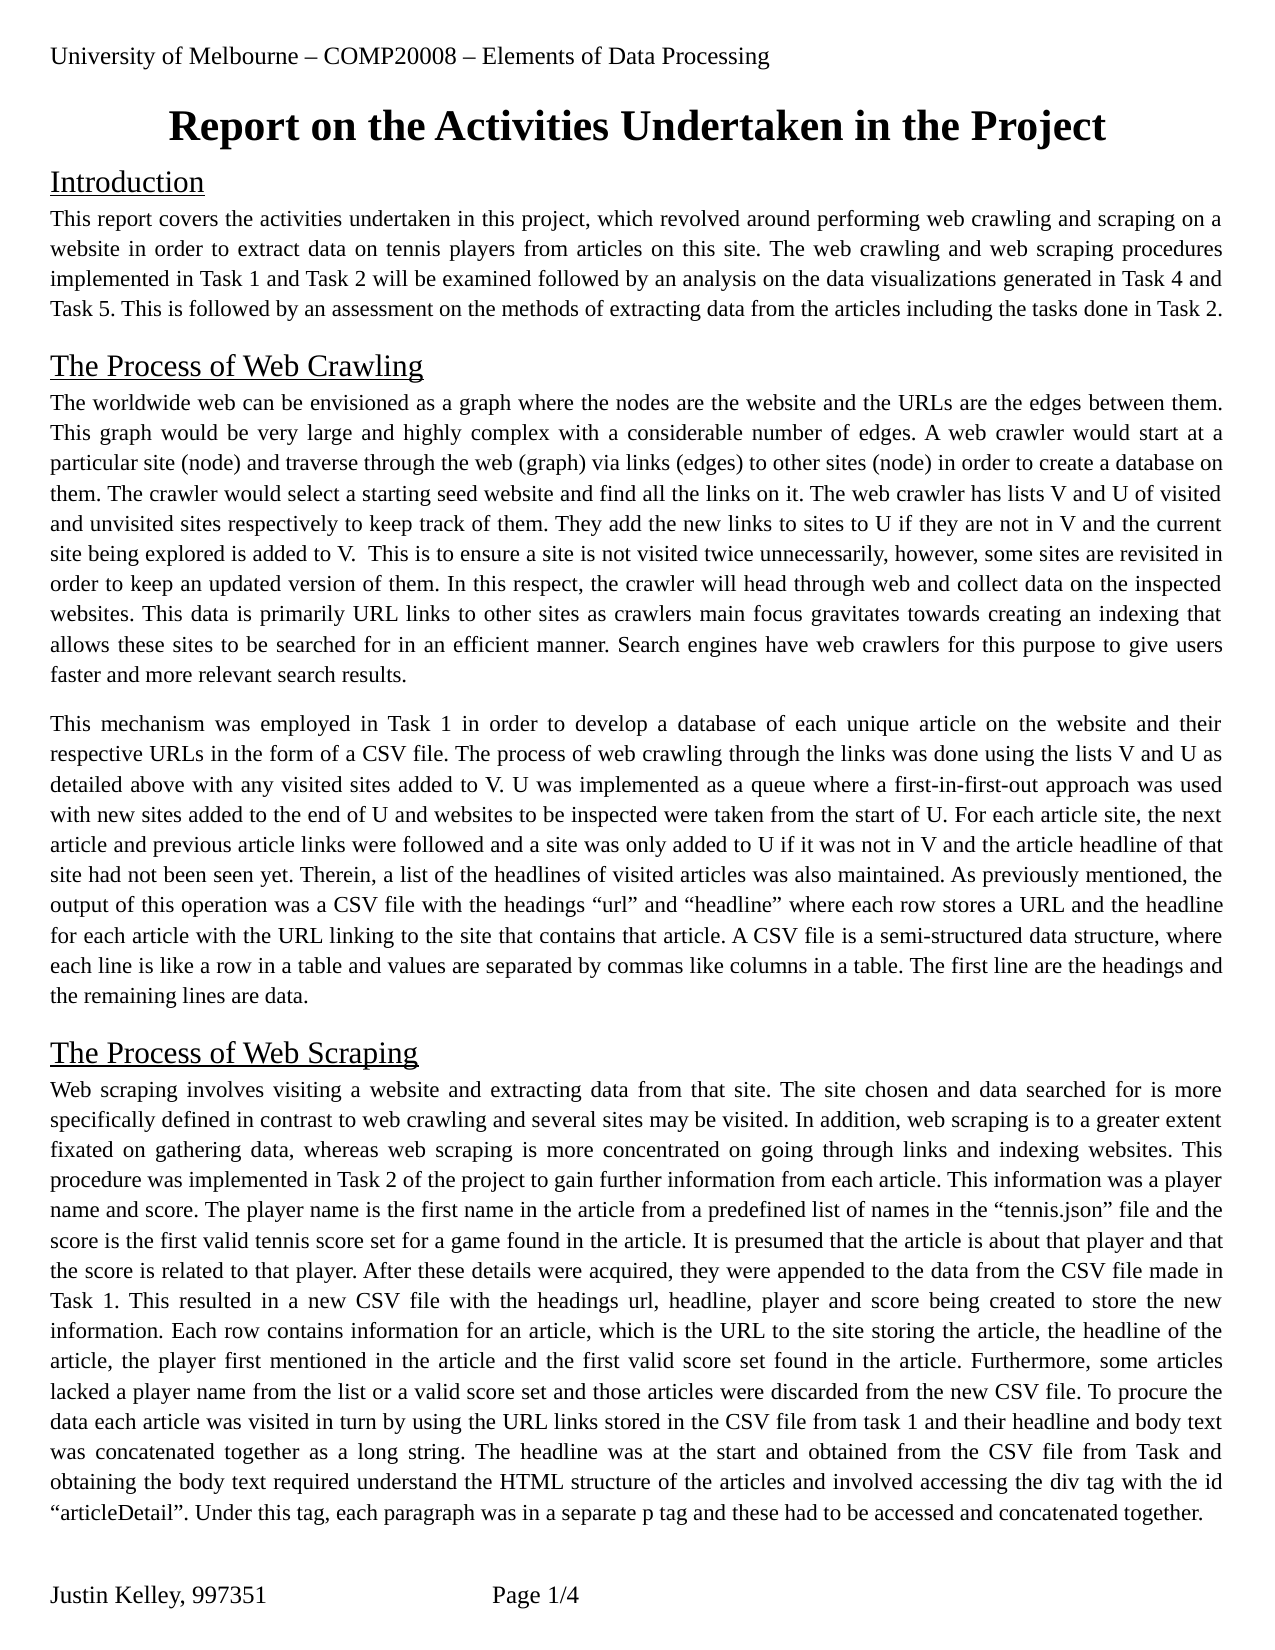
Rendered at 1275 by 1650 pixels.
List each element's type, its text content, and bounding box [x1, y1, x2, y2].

text The Process of Web Scraping [50, 1034, 1225, 1070]
text Introduction [50, 164, 1225, 199]
text This report covers the activities undertaken in this project, which revolved around performing web crawling and scraping on a website in order to extract data on tennis players from articles on this site. The web crawling and web scraping procedures implemented in Task 1 and Task 2 will be examined followed by an analysis on the data visualizations generated in Task 4 and Task 5. This is followed by an assessment on the methods of extracting data from the articles including the tasks done in Task 2. [50, 205, 1225, 322]
text Web scraping involves visiting a website and extracting data from that site. The site chosen and data searched for is more specifically defined in contrast to web crawling and several sites may be visited. In addition, web scraping is to a greater extent fixated on gathering data, whereas web scraping is more concentrated on going through links and indexing websites. This procedure was implemented in Task 2 of the project to gain further information from each article. This information was a player name and score. The player name is the first name in the article from a predefined list of names in the “tennis.json” file and the score is the first valid tennis score set for a game found in the article. It is presumed that the article is about that player and that the score is related to that player. After these details were acquired, they were appended to the data from the CSV file made in Task 1. This resulted in a new CSV file with the headings url, headline, player and score being created to store the new information. Each row contains information for an article, which is the URL to the site storing the article, the headline of the article, the player first mentioned in the article and the first valid score set found in the article. Furthermore, some articles lacked a player name from the list or a valid score set and those articles were discarded from the new CSV file. To procure the data each article was visited in turn by using the URL links stored in the CSV file from task 1 and their headline and body text was concatenated together as a long string. The headline was at the start and obtained from the CSV file from Task and obtaining the body text required understand the HTML structure of the articles and involved accessing the div tag with the id “articleDetail”. Under this tag, each paragraph was in a separate p tag and these had to be accessed and concatenated together. [50, 1076, 1225, 1525]
text This mechanism was employed in Task 1 in order to develop a database of each unique article on the website and their respective URLs in the form of a CSV file. The process of web crawling through the links was done using the lists V and U as detailed above with any visited sites added to V. U was implemented as a queue where a first-in-first-out approach was used with new sites added to the end of U and websites to be inspected were taken from the start of U. For each article site, the next article and previous article links were followed and a site was only added to U if it was not in V and the article headline of that site had not been seen yet. Therein, a list of the headlines of visited articles was also maintained. As previously mentioned, the output of this operation was a CSV file with the headings “url” and “headline” where each row stores a URL and the headline for each article with the URL linking to the site that contains that article. A CSV file is a semi-structured data structure, where each line is like a row in a table and values are separated by commas like columns in a table. The first line are the headings and the remaining lines are data. [50, 710, 1225, 1008]
text The worldwide web can be envisioned as a graph where the nodes are the website and the URLs are the edges between them. This graph would be very large and highly complex with a considerable number of edges. A web crawler would start at a particular site (node) and traverse through the web (graph) via links (edges) to other sites (node) in order to create a database on them. The crawler would select a starting seed website and find all the links on it. The web crawler has lists V and U of visited and unvisited sites respectively to keep track of them. They add the new links to sites to U if they are not in V and the current site being explored is added to V. This is to ensure a site is not visited twice unnecessarily, however, some sites are revisited in order to keep an updated version of them. In this respect, the crawler will head through web and collect data on the inspected websites. This data is primarily URL links to other sites as crawlers main focus gravitates towards creating an indexing that allows these sites to be searched for in an efficient manner. Search engines have web crawlers for this purpose to give users faster and more relevant search results. [50, 389, 1225, 687]
text Report on the Activities Undertaken in the Project [50, 99, 1225, 150]
text The Process of Web Crawling [50, 348, 1225, 384]
